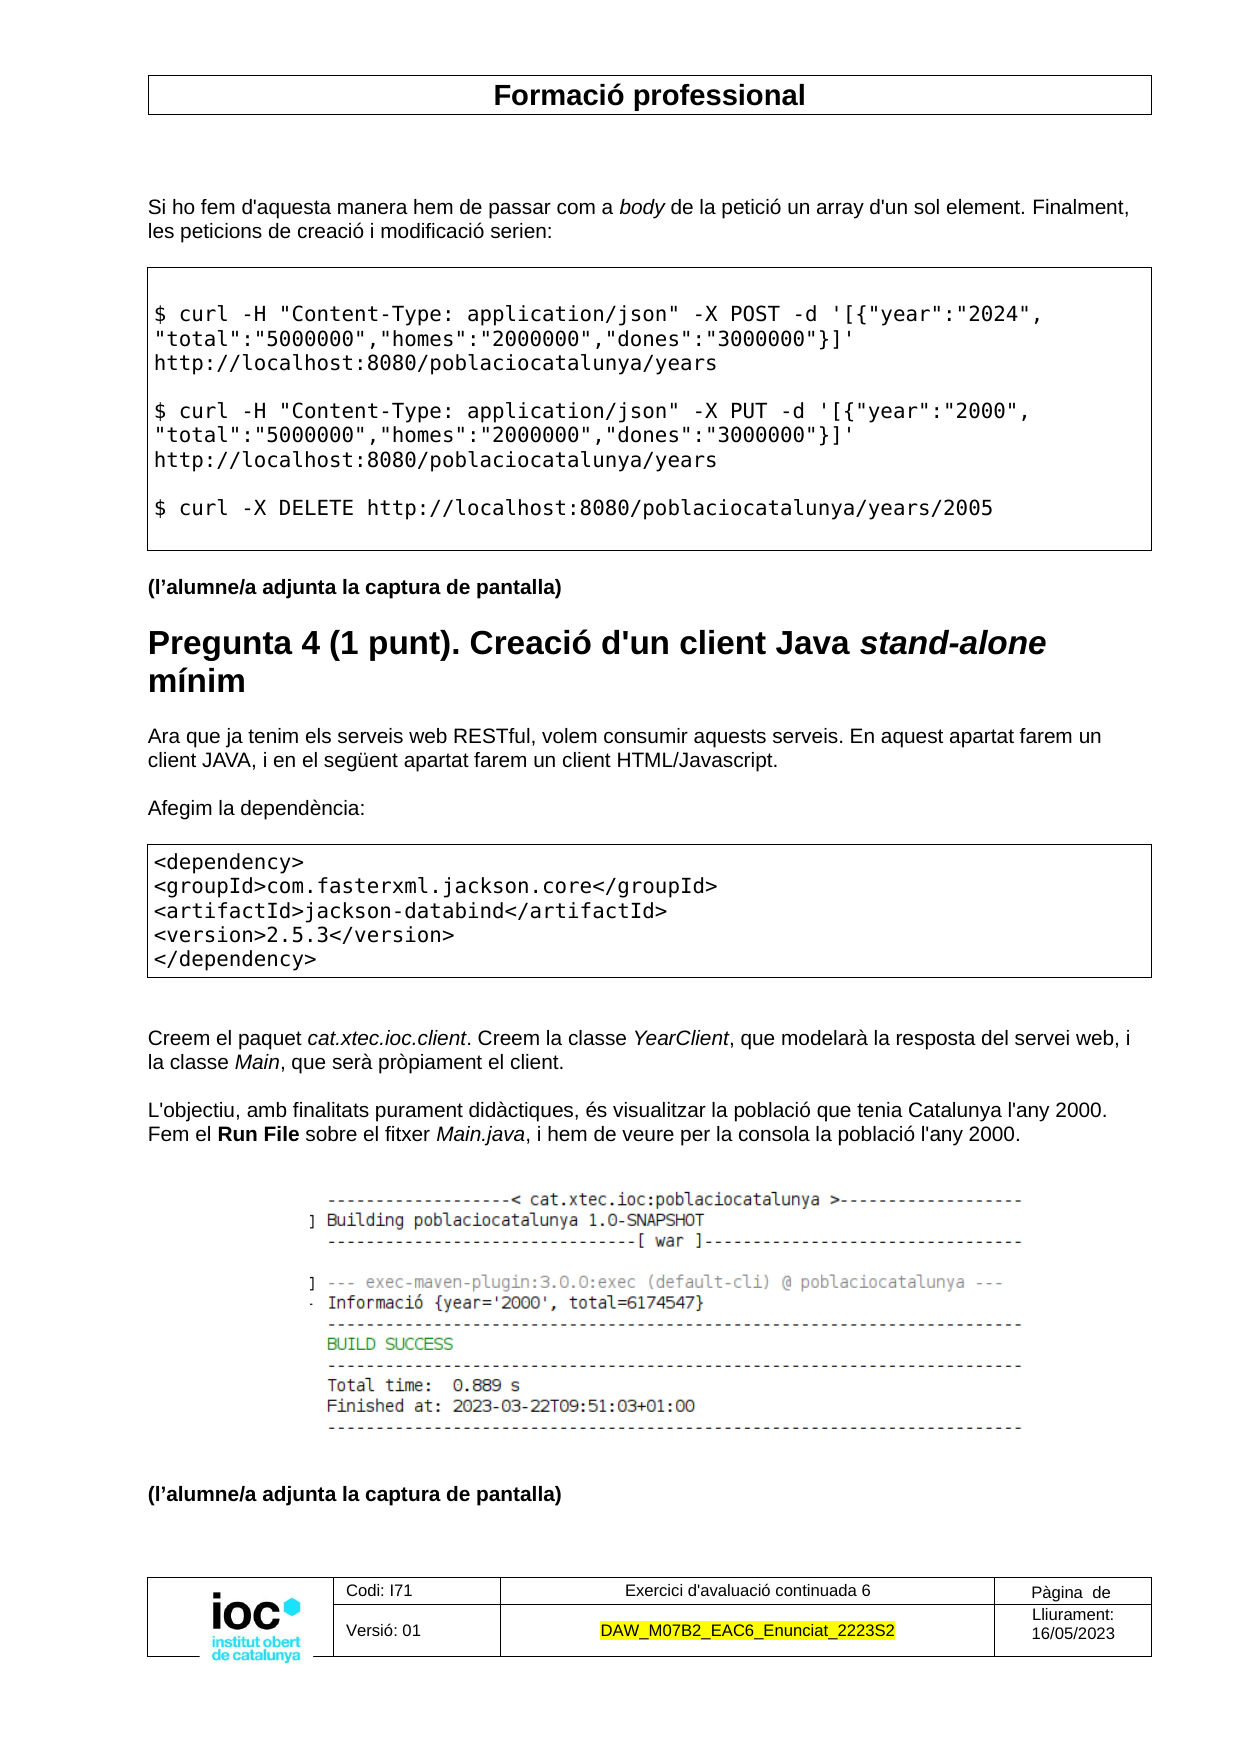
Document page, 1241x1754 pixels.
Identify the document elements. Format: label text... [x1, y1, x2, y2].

picture [199, 1578, 314, 1674]
picture [310, 1176, 1046, 1446]
text Ara que ja tenim els serveis web RESTful, volem consumir aquests serveis. En aquest apartat farem un client JAVA, i en el següent apartat farem un client HTML/Javascript. [148, 724, 1152, 772]
text (l’alumne/a adjunta la captura de pantalla) [148, 1481, 1152, 1505]
text (l’alumne/a adjunta la captura de pantalla) [148, 575, 1152, 599]
text Si ho fem d'aquesta manera hem de passar com a body de la petició un array d'un sol element. Finalment, les peticions de creació i modificació serien: [148, 195, 1152, 243]
table_header $ curl -H "Content-Type: application/json" -X POST -d '[{"year":"2024", "total":"5000000","homes":"2000000","dones":"3000000"}]' http://localhost:8080/poblaciocatalunya/years $ curl -H "Content-Type: application/json" -X PUT -d '[{"year":"2000", "total":"5000000","homes":"2000000","dones":"3000000"}]' http://localhost:8080/poblaciocatalunya/years $ curl -X DELETE http://localhost:8080/poblaciocatalunya/years/2005 [148, 268, 1151, 550]
text L'objectiu, amb finalitats purament didàctiques, és visualitzar la població que tenia Catalunya l'any 2000. [148, 1098, 1152, 1122]
text Creem el paquet cat.xtec.ioc.client. Creem la classe YearClient, que modelarà la resposta del servei web, i la classe Main, que serà pròpiament el client. [148, 1026, 1152, 1074]
text Fem el Run File sobre el fitxer Main.java, i hem de veure per la consola la població l'any 2000. [148, 1122, 1152, 1146]
text Pregunta 4 (1 punt). Creació d'un client Java stand-alone mínim [148, 623, 1152, 700]
text Afegim la dependència: [148, 796, 1152, 819]
table_header <dependency> <groupId>com.fasterxml.jackson.core</groupId> <artifactId>jackson-databind</artifactId> <version>2.5.3</version> </dependency> [148, 845, 1151, 977]
